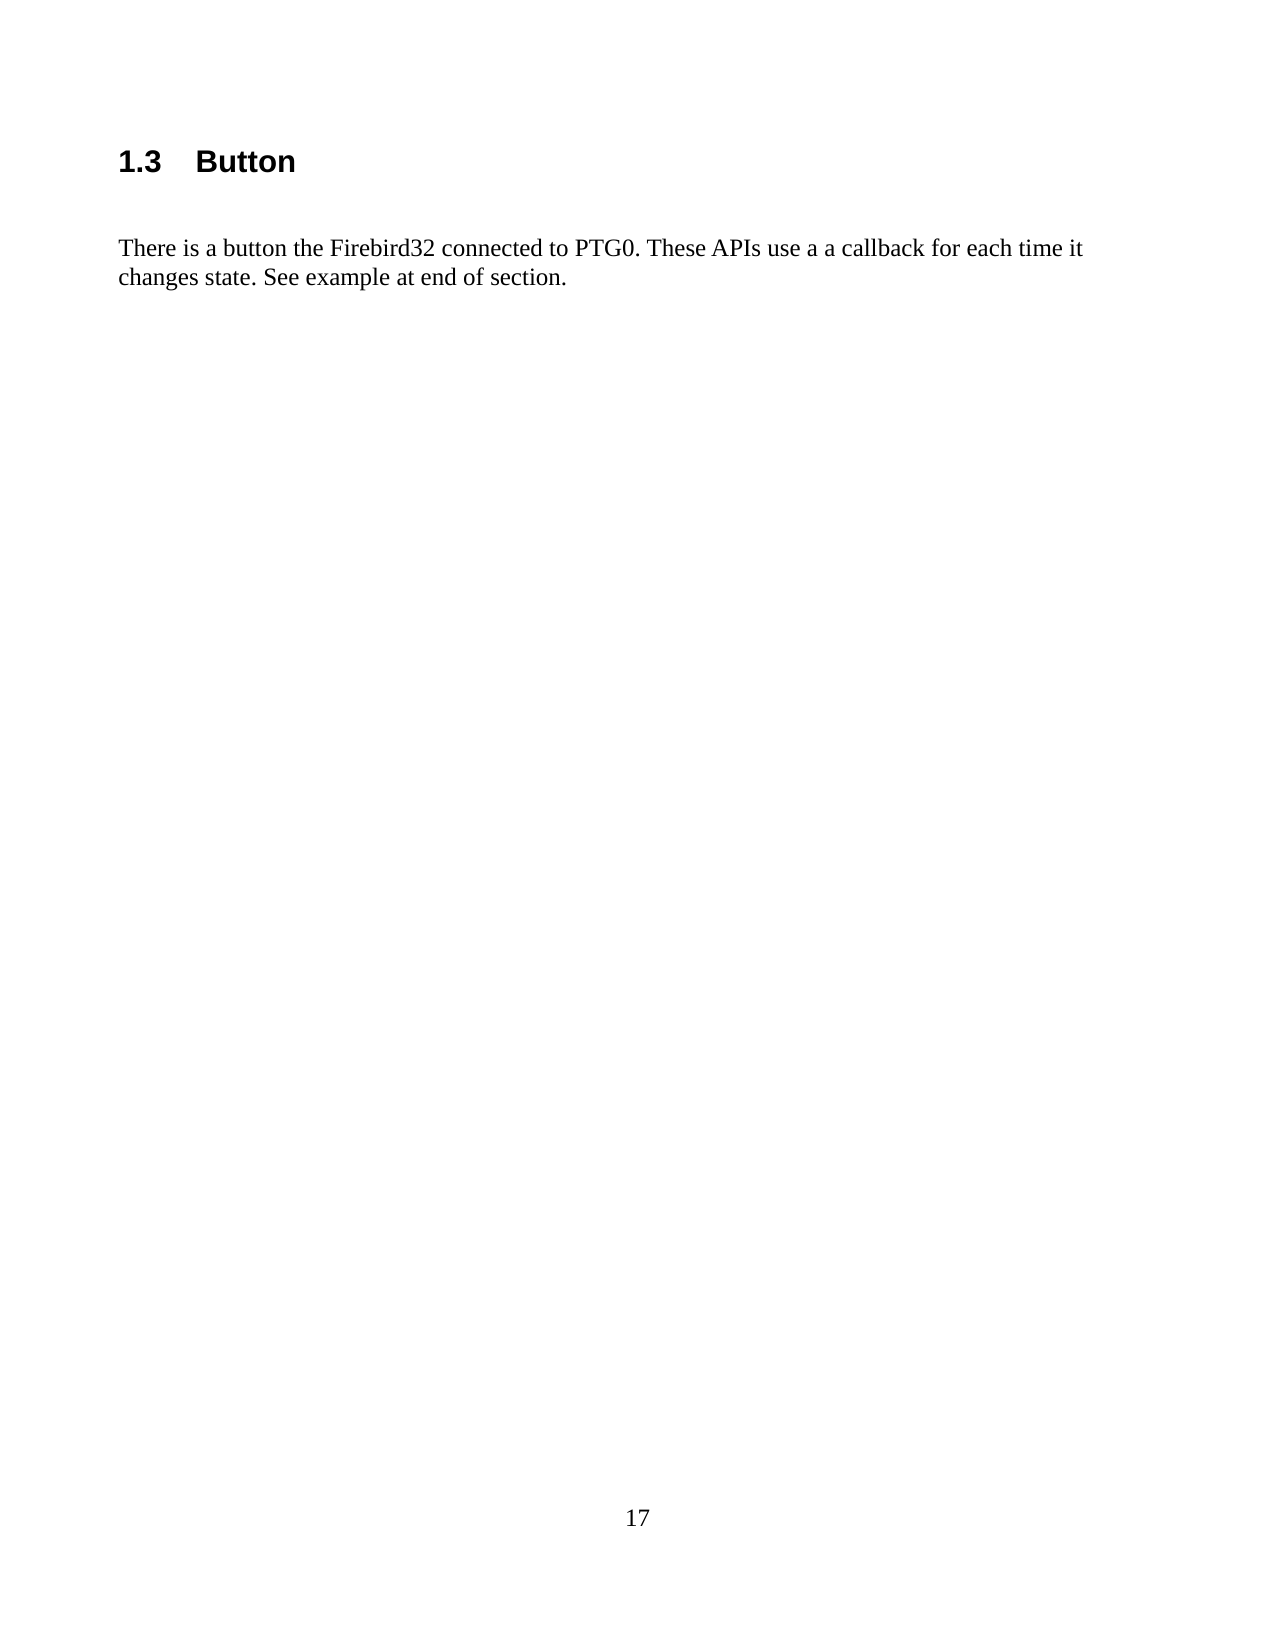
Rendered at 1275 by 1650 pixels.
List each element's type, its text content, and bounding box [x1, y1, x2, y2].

subtitle Button [118, 143, 1157, 179]
text There is a button the Firebird32 connected to PTG0. These APIs use a a callback for each time it changes state. See example at end of section. [118, 233, 1157, 290]
